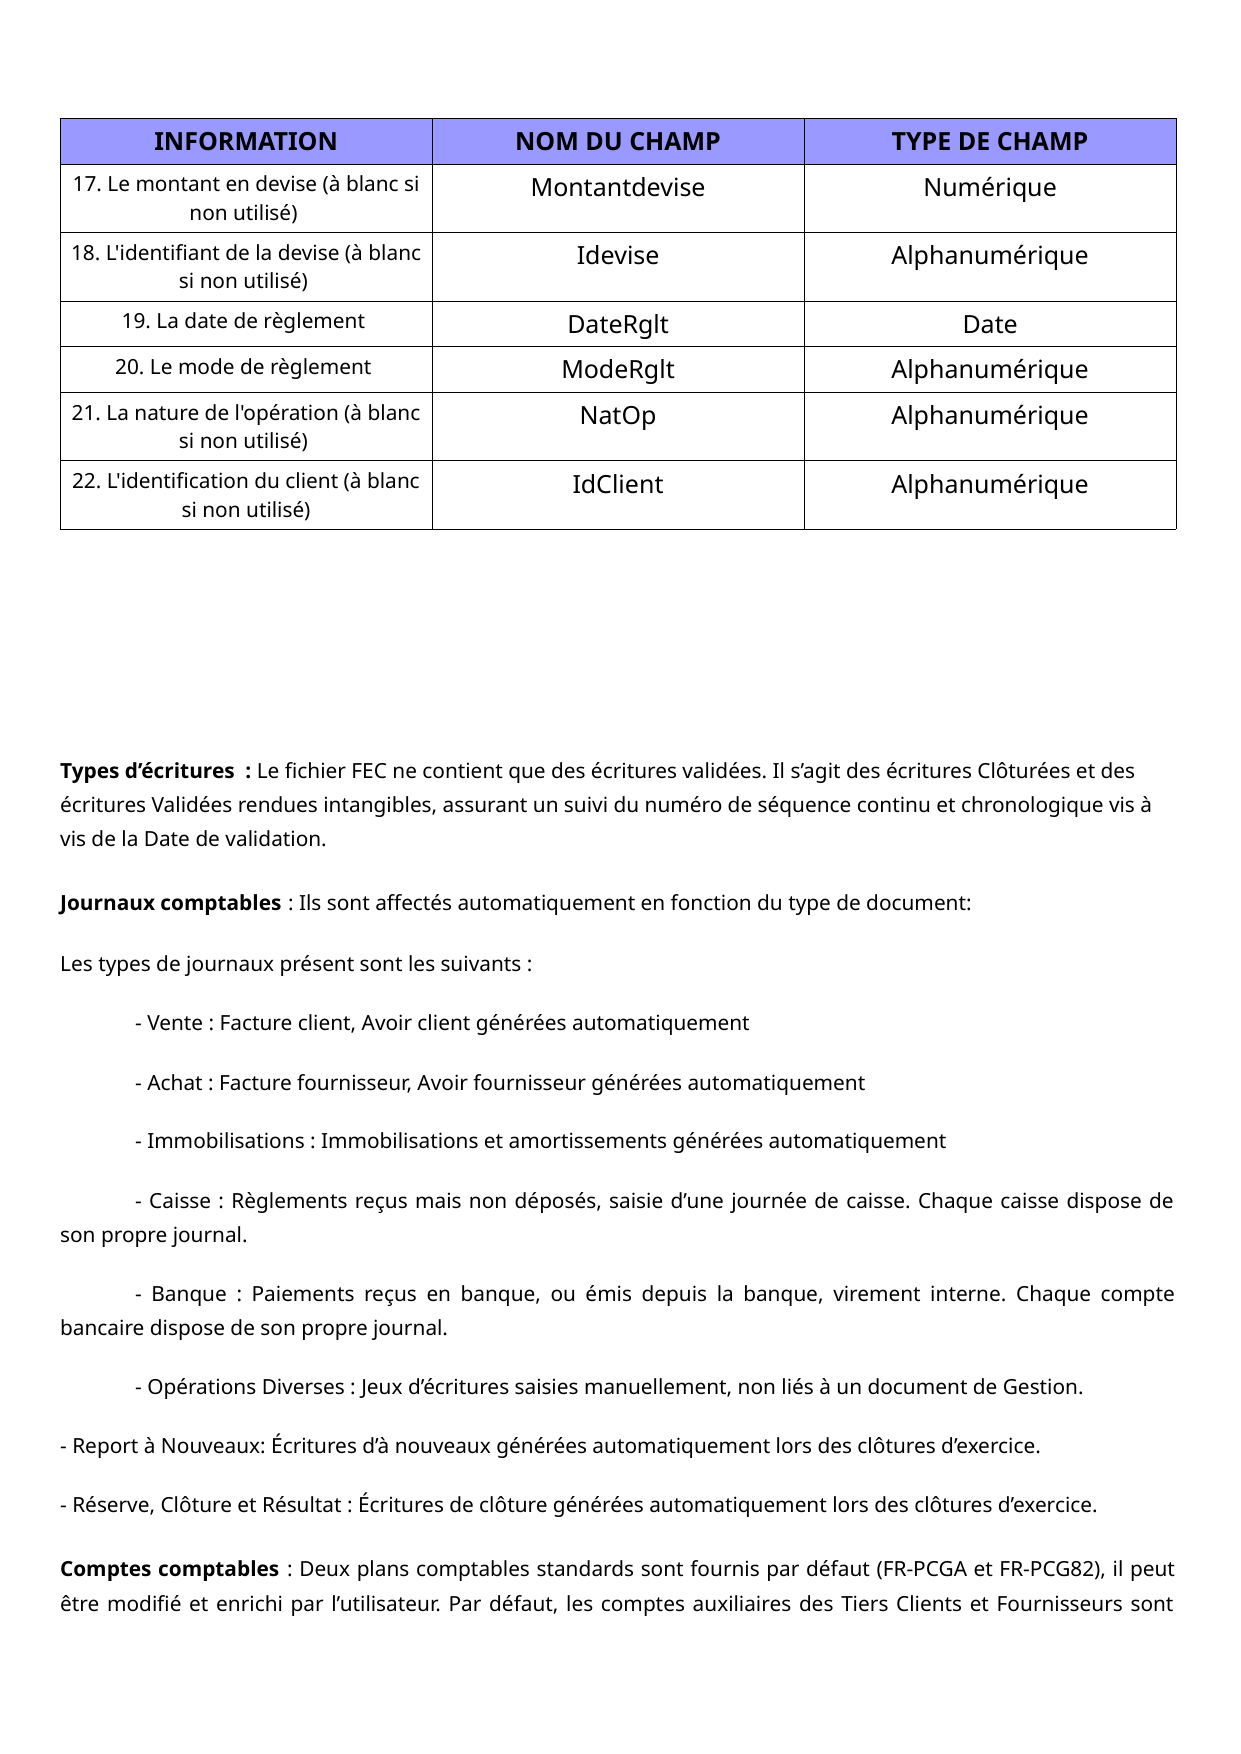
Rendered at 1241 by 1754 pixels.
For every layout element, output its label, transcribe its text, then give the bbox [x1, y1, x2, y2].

table_cell Alphanumérique [805, 233, 1176, 301]
text - Réserve, Clôture et Résultat : Écritures de clôture générées automatiquement lors des clôtures d’exercice. [60, 1490, 1176, 1518]
table_cell 18. L'identifiant de la devise (à blanc si non utilisé) [61, 233, 432, 301]
table_header INFORMATION [61, 119, 432, 164]
text - Vente : Facture client, Avoir client générées automatiquement [60, 1008, 1176, 1037]
table_cell Montantdevise [433, 165, 804, 232]
table_cell ModeRglt [433, 347, 804, 392]
text Types d’écritures : Le fichier FEC ne contient que des écritures validées. Il s’agit des écritures Clôturées et des écritures Validées rendues intangibles, assurant un suivi du numéro de séquence continu et chronologique vis à vis de la Date de validation. [60, 756, 1176, 853]
text - Immobilisations : Immobilisations et amortissements générées automatiquement [60, 1127, 1176, 1155]
text - Achat : Facture fournisseur, Avoir fournisseur générées automatiquement [60, 1068, 1176, 1096]
table_header 19. La date de règlement [61, 302, 432, 346]
text - Banque : Paiements reçus en banque, ou émis depuis la banque, virement interne. Chaque compte bancaire dispose de son propre journal. [60, 1279, 1176, 1341]
text - Report à Nouveaux: Écritures d’à nouveaux générées automatiquement lors des clôtures d’exercice. [60, 1431, 1176, 1459]
table_header NOM DU CHAMP [433, 119, 804, 164]
table_cell Alphanumérique [805, 347, 1176, 392]
table_header DateRglt [433, 302, 804, 346]
table_cell 21. La nature de l'opération (à blanc si non utilisé) [61, 393, 432, 460]
table_cell Alphanumérique [805, 461, 1176, 529]
table_cell Idevise [433, 233, 804, 301]
table_header Date [805, 302, 1176, 346]
table_cell 22. L'identification du client (à blanc si non utilisé) [61, 461, 432, 529]
table_cell 20. Le mode de règlement [61, 347, 432, 392]
text Les types de journaux présent sont les suivants : [60, 949, 1176, 978]
text - Opérations Diverses : Jeux d’écritures saisies manuellement, non liés à un document de Gestion. [60, 1372, 1176, 1400]
table_cell IdClient [433, 461, 804, 529]
text Journaux comptables : Ils sont affectés automatiquement en fonction du type de document: [60, 884, 1176, 918]
text - Caisse : Règlements reçus mais non déposés, saisie d’une journée de caisse. Chaque caisse dispose de son propre journal. [60, 1186, 1176, 1248]
table_cell NatOp [433, 393, 804, 460]
table_header TYPE DE CHAMP [805, 119, 1176, 164]
table_cell 17. Le montant en devise (à blanc si non utilisé) [61, 165, 432, 232]
text Comptes comptables : Deux plans comptables standards sont fournis par défaut (FR-PCGA et FR-PCG82), il peut être modifié et enrichi par l’utilisateur. Par défaut, les comptes auxiliaires des Tiers Clients et Fournisseurs sont [60, 1549, 1176, 1617]
table_cell Numérique [805, 165, 1176, 232]
table_cell Alphanumérique [805, 393, 1176, 460]
